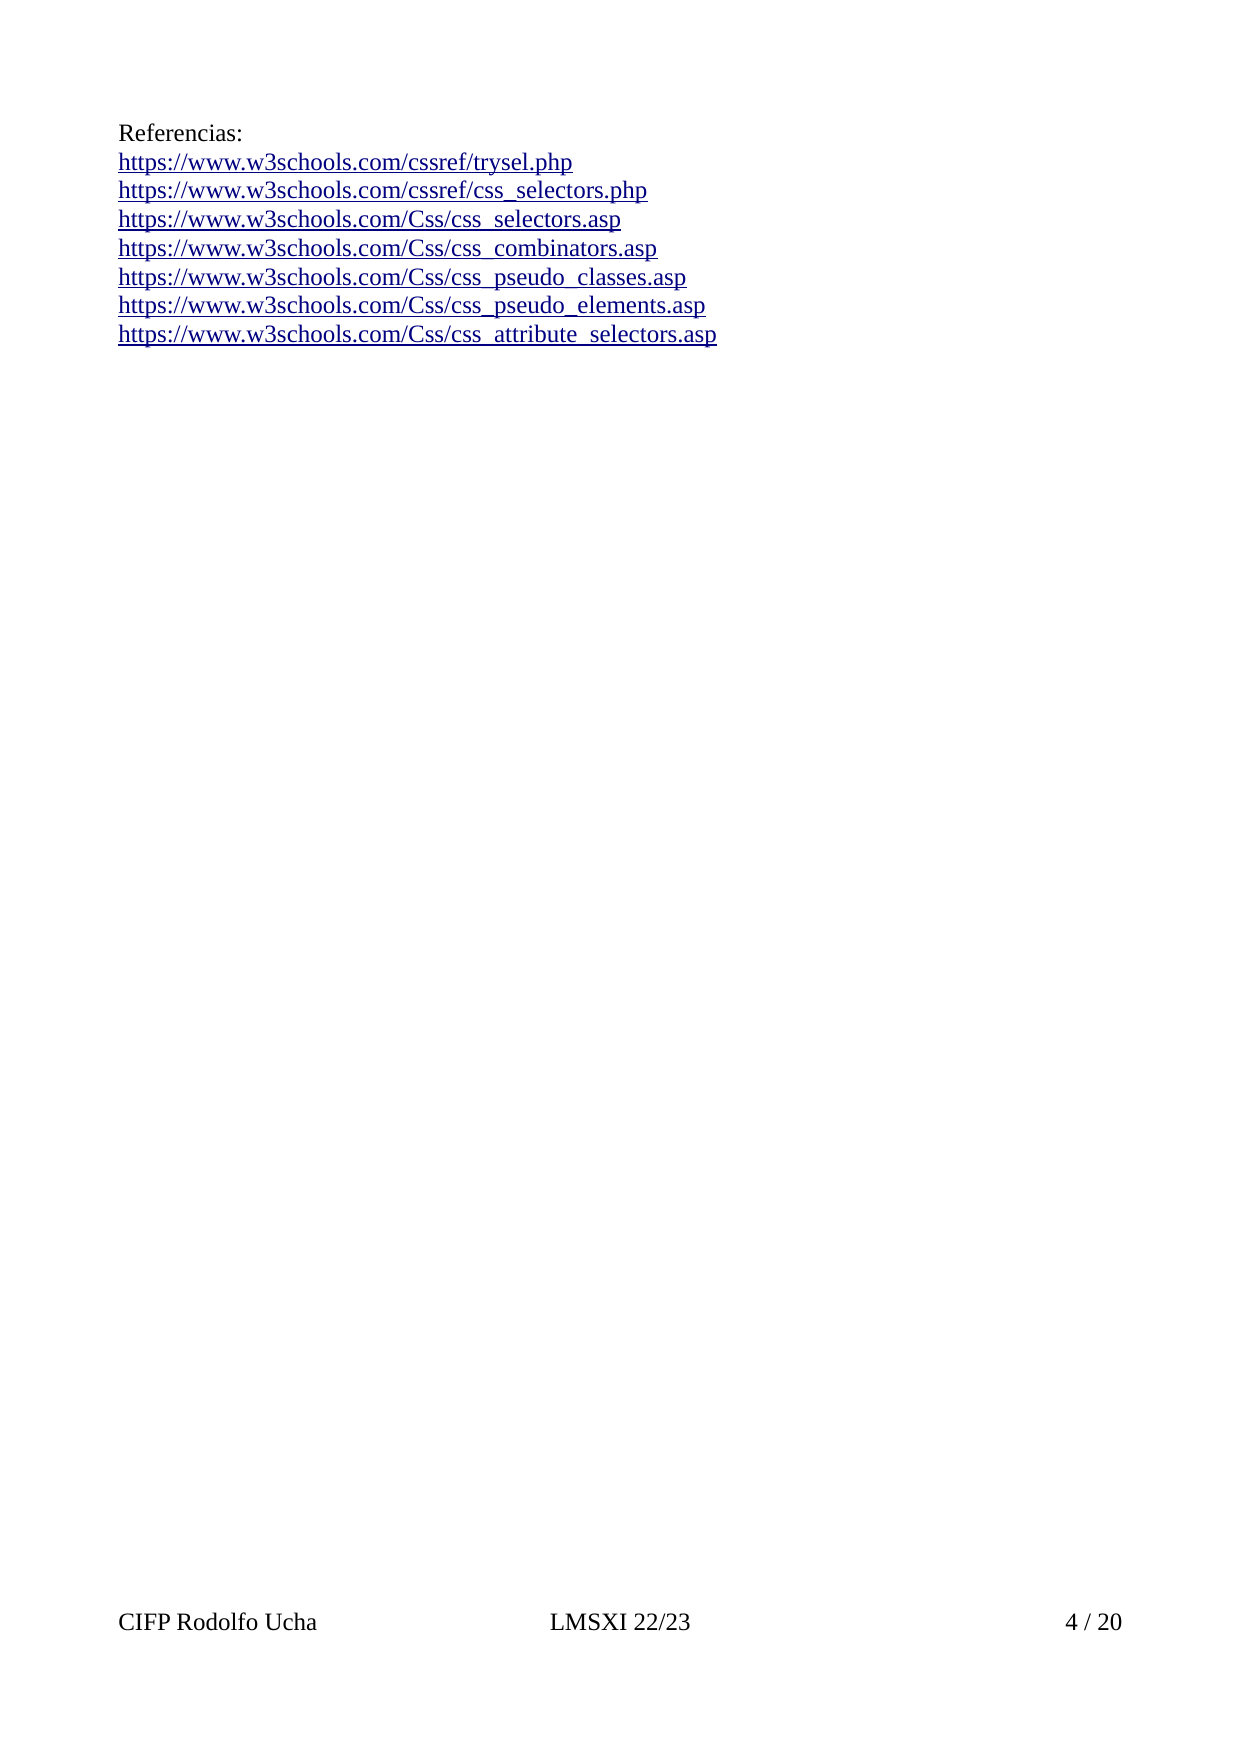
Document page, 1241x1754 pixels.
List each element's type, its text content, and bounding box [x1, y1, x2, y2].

text https://www.w3schools.com/Css/css_pseudo_elements.asp [118, 291, 1122, 319]
text https://www.w3schools.com/Css/css_pseudo_classes.asp [118, 262, 1122, 291]
text https://www.w3schools.com/Css/css_selectors.asp [118, 204, 1122, 233]
text https://www.w3schools.com/Css/css_combinators.asp [118, 233, 1122, 262]
text https://www.w3schools.com/cssref/trysel.php [118, 147, 1122, 176]
text https://www.w3schools.com/Css/css_attribute_selectors.asp [118, 319, 1122, 348]
text https://www.w3schools.com/cssref/css_selectors.php [118, 176, 1122, 204]
text Referencias: [118, 118, 1122, 147]
